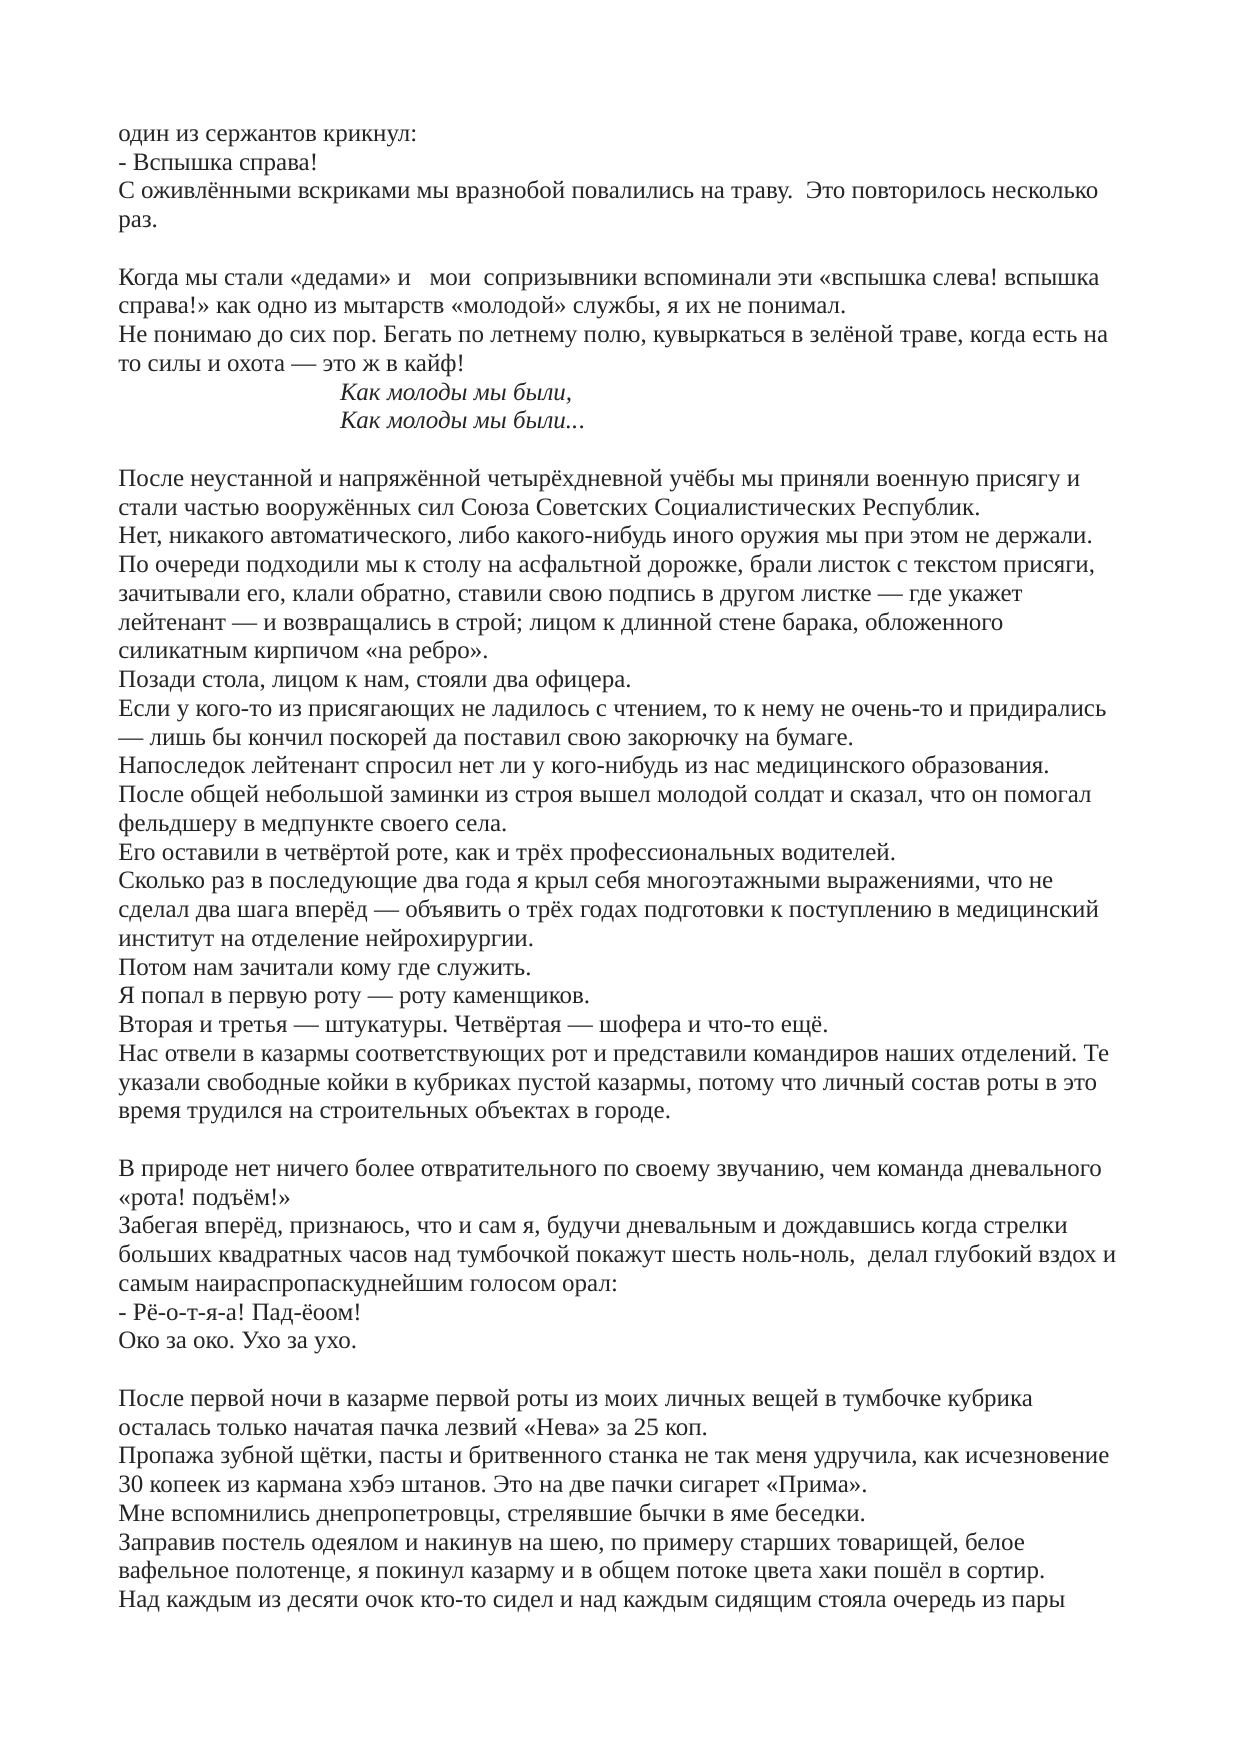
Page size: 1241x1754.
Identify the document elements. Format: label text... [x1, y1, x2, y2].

text По очереди подходили мы к столу на асфальтной дорожке, брали листок с текстом присяги, зачитывали его, клали обратно, ставили свою подпись в другом листке — где укажет лейтенант — и возвращались в строй; лицом к длинной стене барака, обложенного силикатным кирпичом «на ребро». [118, 549, 1122, 664]
text Забегая вперёд, признаюсь, что и сам я, будучи дневальным и дождавшись когда стрелки больших квадратных часов над тумбочкой покажут шесть ноль-ноль, делал глубокий вздох и самым наираспропаскуднейшим голосом орал: [118, 1211, 1122, 1297]
text С оживлёнными вскриками мы вразнобой повалились на траву. Это повторилось несколько раз. [118, 176, 1122, 233]
text После первой ночи в казарме первой роты из моих личных вещей в тумбочке кубрика осталась только начатая пачка лезвий «Нева» за 25 коп. [118, 1383, 1122, 1441]
text - Вспышка справа! [118, 147, 1122, 176]
text Нас отвели в казармы соответствующих рот и представили командиров наших отделений. Те указали свободные койки в кубриках пустой казармы, потому что личный состав роты в это время трудился на строительных объектах в городе. [118, 1038, 1122, 1124]
text После неустанной и напряжённой четырёхдневной учёбы мы приняли военную присягу и стали частью вооружённых сил Союза Советских Социалистических Республик. [118, 463, 1122, 521]
text Я попал в первую роту — роту каменщиков. [118, 981, 1122, 1009]
text Над каждым из десяти очок кто-то сидел и над каждым сидящим стояла очередь из пары [118, 1584, 1122, 1613]
text Когда мы стали «дедами» и мои сопризывники вспоминали эти «вспышка слева! вспышка справа!» как одно из мытарств «молодой» службы, я их не понимал. [118, 262, 1122, 319]
text Заправив постель одеялом и накинув на шею, по примеру старших товарищей, белое вафельное полотенце, я покинул казарму и в общем потоке цвета хаки пошёл в сортир. [118, 1527, 1122, 1584]
text Потом нам зачитали кому где служить. [118, 952, 1122, 981]
text Напоследок лейтенант спросил нет ли у кого-нибудь из нас медицинского образования. [118, 751, 1122, 779]
text один из сержантов крикнул: [118, 118, 1122, 147]
text Как молоды мы были... [118, 406, 1122, 434]
text После общей небольшой заминки из строя вышел молодой солдат и сказал, что он помогал фельдшеру в медпункте своего села. [118, 779, 1122, 837]
text Пропажа зубной щётки, пасты и бритвенного станка не так меня удручила, как исчезновение 30 копеек из кармана хэбэ штанов. Это на две пачки сигарет «Прима». [118, 1441, 1122, 1498]
text Как молоды мы были, [118, 377, 1122, 406]
text В природе нет ничего более отвратительного по своему звучанию, чем команда дневального «рота! подъём!» [118, 1153, 1122, 1211]
text Вторая и третья — штукатуры. Четвёртая — шофера и что-то ещё. [118, 1009, 1122, 1038]
text Его оставили в четвёртой роте, как и трёх профессиональных водителей. [118, 837, 1122, 866]
text Сколько раз в последующие два года я крыл себя многоэтажными выражениями, что не сделал два шага вперёд — объявить о трёх годах подготовки к поступлению в медицинский институт на отделение нейрохирургии. [118, 866, 1122, 952]
text Позади стола, лицом к нам, стояли два офицера. [118, 664, 1122, 693]
text - Рё-о-т-я-а! Пад-ёоом! [118, 1297, 1122, 1326]
text Если у кого-то из присягающих не ладилось с чтением, то к нему не очень-то и придирались — лишь бы кончил поскорей да поставил свою закорючку на бумаге. [118, 693, 1122, 751]
text Око за око. Ухо за ухо. [118, 1326, 1122, 1354]
text Нет, никакого автоматического, либо какого-нибудь иного оружия мы при этом не держали. [118, 521, 1122, 549]
text Не понимаю до сих пор. Бегать по летнему полю, кувыркаться в зелёной траве, когда есть на то силы и охота — это ж в кайф! [118, 319, 1122, 377]
text Мне вспомнились днепропетровцы, стрелявшие бычки в яме беседки. [118, 1498, 1122, 1527]
